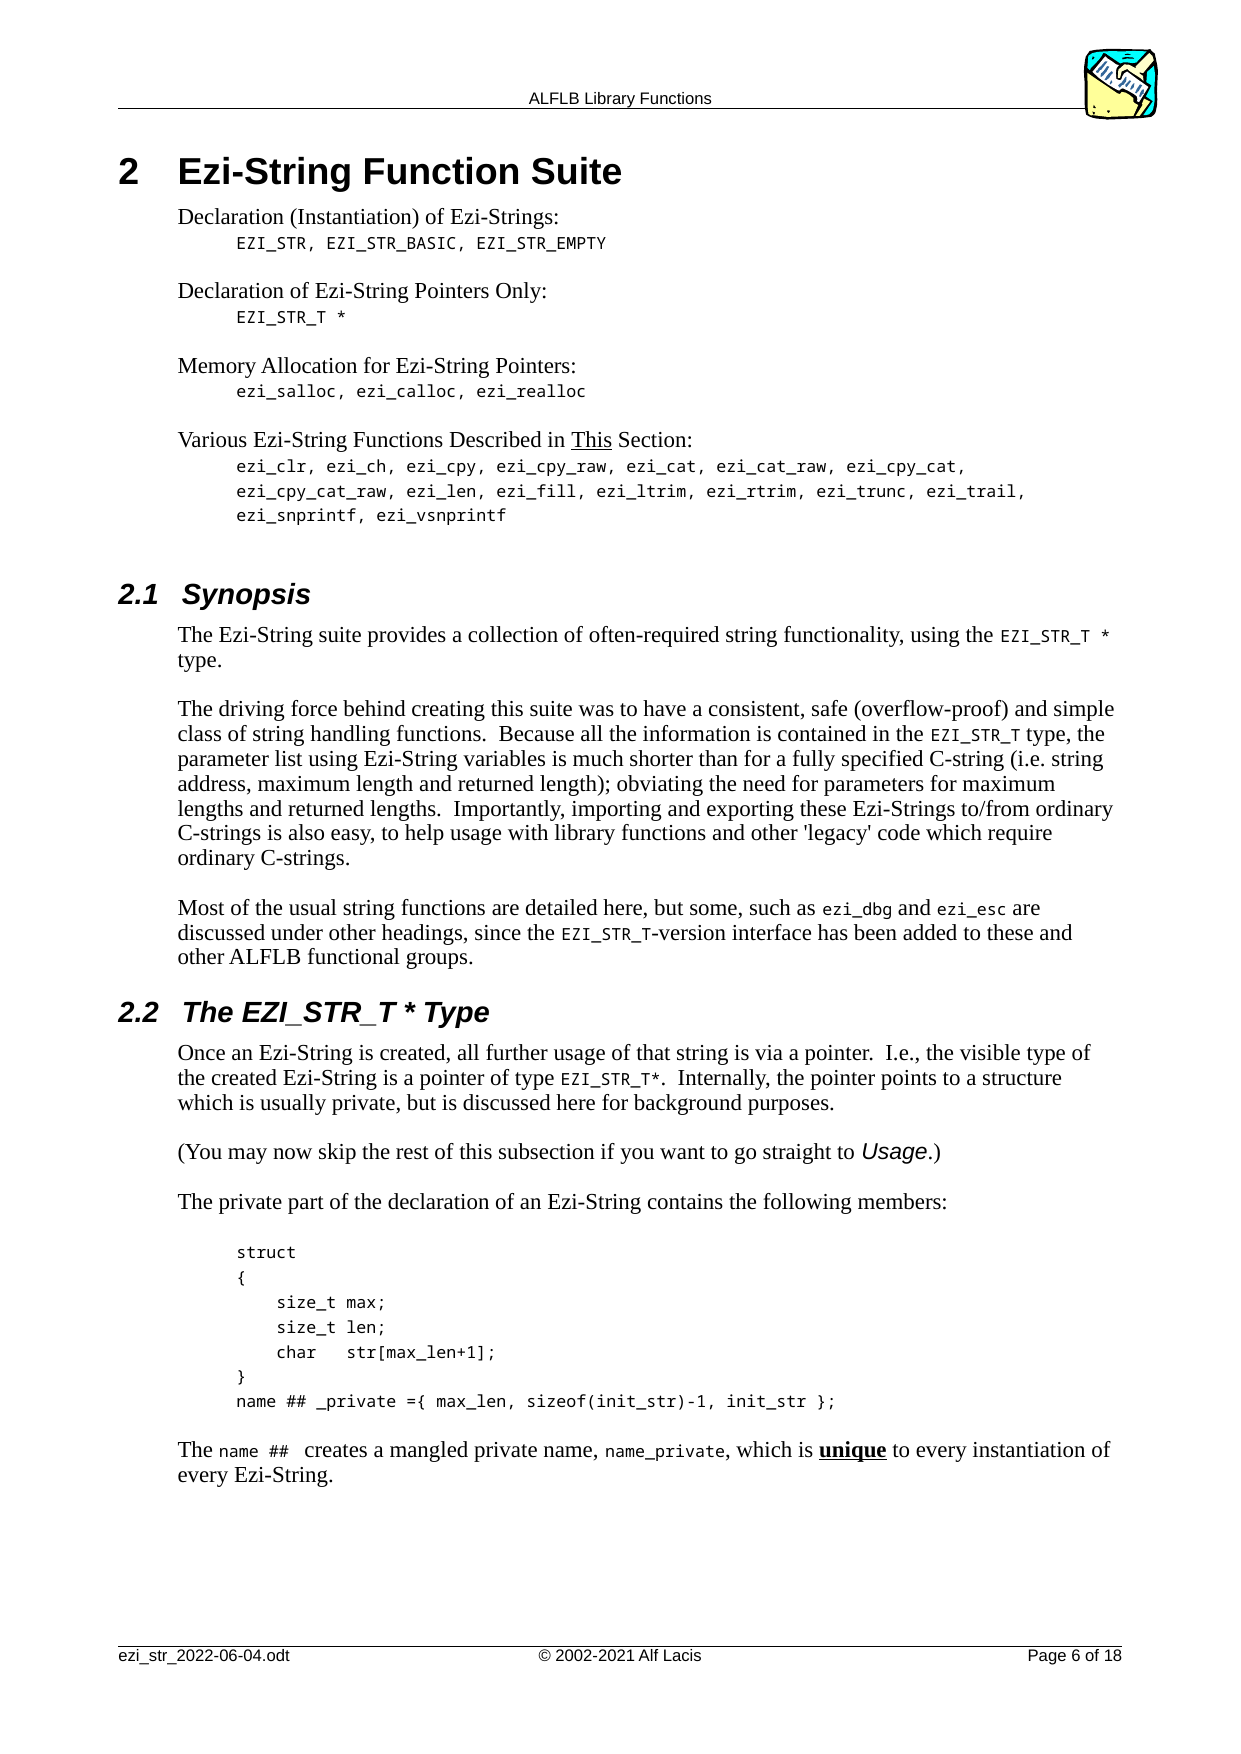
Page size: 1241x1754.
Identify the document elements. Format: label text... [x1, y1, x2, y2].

text EZI_STR, EZI_STR_BASIC, EZI_STR_EMPTY [236, 229, 1122, 279]
subtitle Synopsis [118, 577, 1122, 610]
text The name ## creates a mangled private name, name_private, which is unique to every instantiation of every Ezi-String. [177, 1437, 1122, 1487]
text EZI_STR_T * [236, 304, 1122, 353]
text The private part of the declaration of an Ezi-String contains the following members: [177, 1189, 1122, 1214]
subtitle The EZI_STR_T * Type [118, 995, 1122, 1028]
text Most of the usual string functions are detailed here, but some, such as ezi_dbg and ezi_esc are discussed under other headings, since the EZI_STR_T-version interface has been added to these and other ALFLB functional groups. [177, 895, 1122, 970]
text ezi_salloc, ezi_calloc, ezi_realloc [236, 378, 1122, 428]
text (You may now skip the rest of this subsection if you want to go straight to Usage.) [177, 1140, 1122, 1165]
text Memory Allocation for Ezi-String Pointers: [177, 353, 1122, 378]
text Declaration of Ezi-String Pointers Only: [177, 279, 1122, 304]
list Various Ezi-String Functions Described in This Section: [118, 428, 1122, 452]
text ezi_clr, ezi_ch, ezi_cpy, ezi_cpy_raw, ezi_cat, ezi_cat_raw, ezi_cpy_cat, ezi_cpy_cat_raw, ezi_len, ezi_fill, ezi_ltrim, ezi_rtrim, ezi_trunc, ezi_trail, ezi_snprintf, ezi_vsnprintf [236, 452, 1122, 552]
text The Ezi-String suite provides a collection of often-required string functionality, using the EZI_STR_T * type. [177, 623, 1122, 672]
subtitle Ezi-String Function Suite [118, 149, 1122, 192]
text struct { size_t max; size_t len; char str[max_len+1]; } name ## _private ={ max_len, sizeof(init_str)-1, init_str }; [236, 1214, 1122, 1437]
text Declaration (Instantiation) of Ezi-Strings: [177, 204, 1122, 229]
text The driving force behind creating this suite was to have a consistent, safe (overflow-proof) and simple class of string handling functions. Because all the information is contained in the EZI_STR_T type, the parameter list using Ezi-String variables is much shorter than for a fully specified C-string (i.e. string address, maximum length and returned length); obviating the need for parameters for maximum lengths and returned lengths. Importantly, importing and exporting these Ezi-Strings to/from ordinary C-strings is also easy, to help usage with library functions and other 'legacy' code which require ordinary C-strings. [177, 697, 1122, 871]
text Once an Ezi-String is created, all further usage of that string is via a pointer. I.e., the visible type of the created Ezi-String is a pointer of type EZI_STR_T*. Internally, the pointer points to a structure which is usually private, but is discussed here for background purposes. [177, 1041, 1122, 1115]
